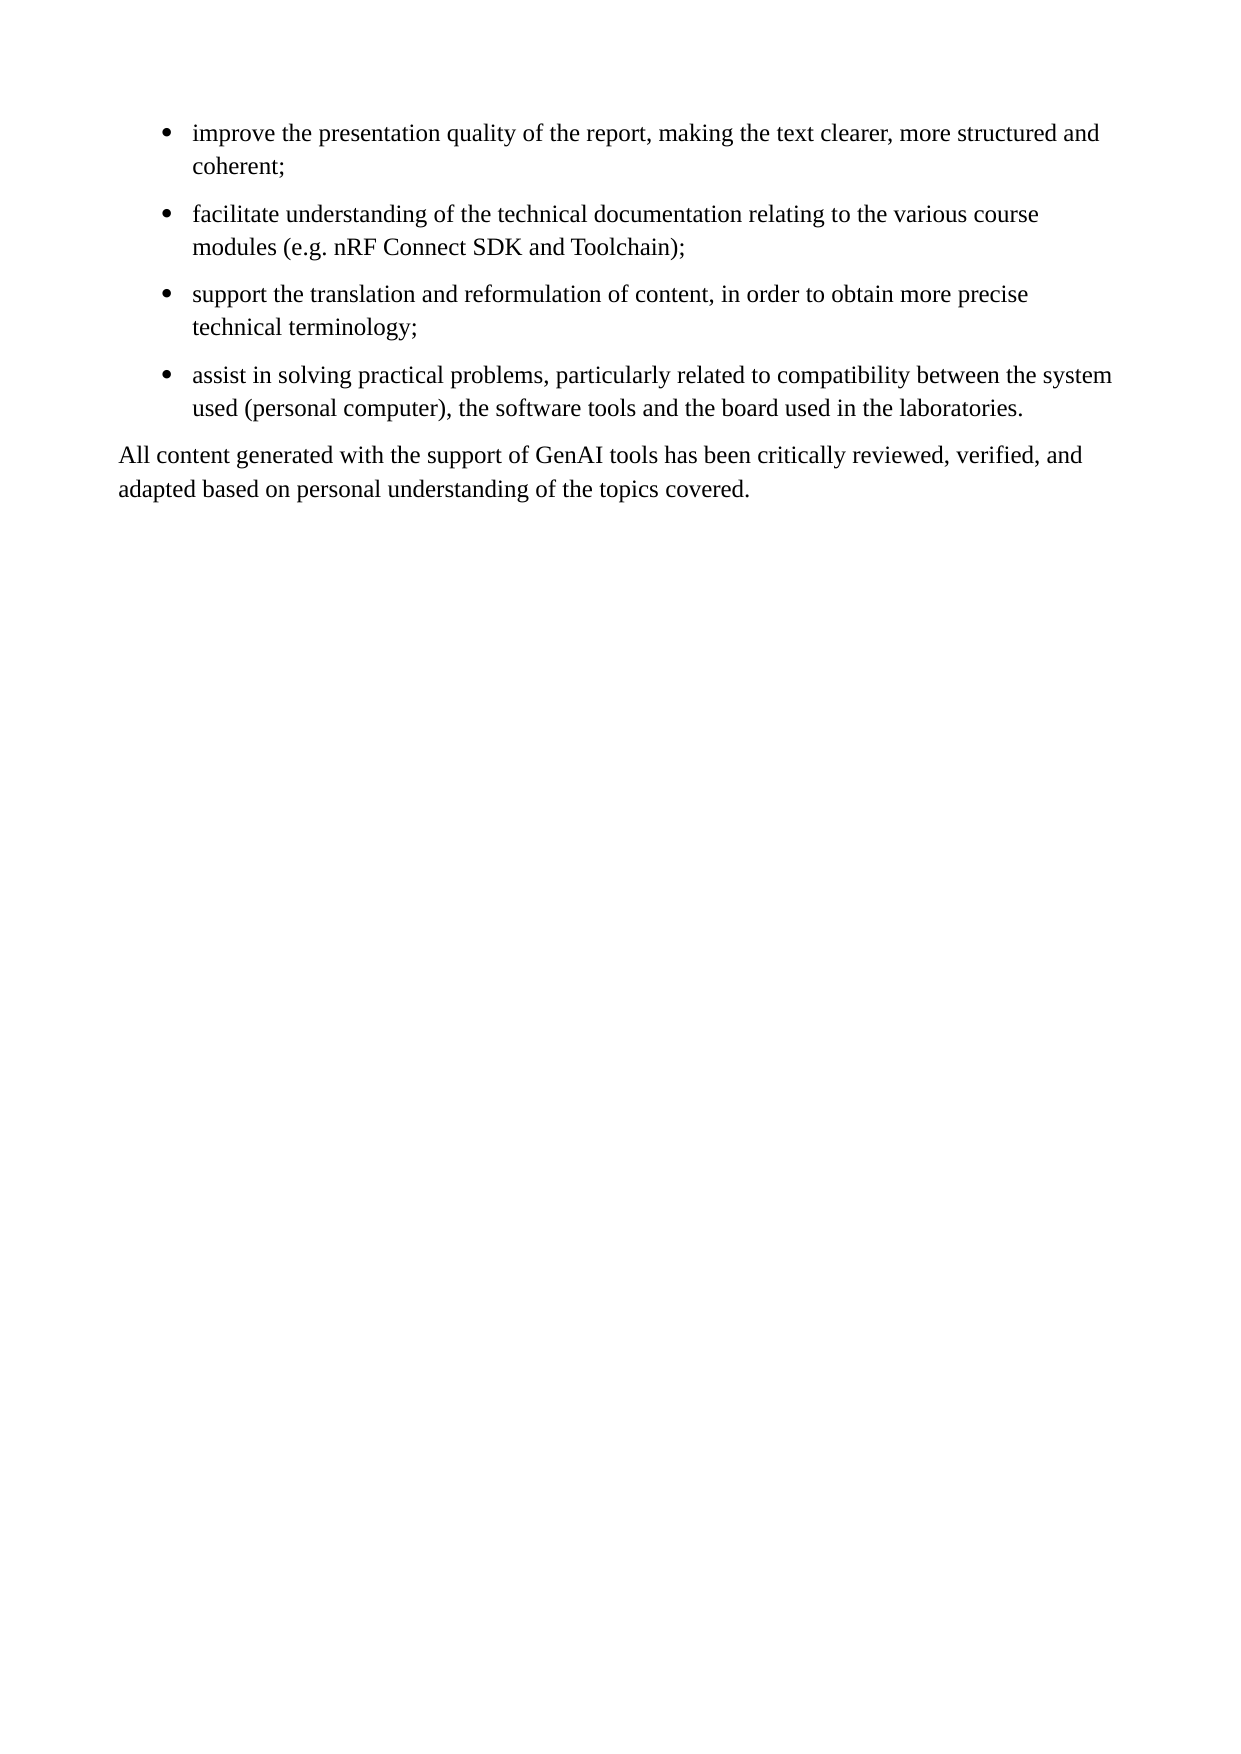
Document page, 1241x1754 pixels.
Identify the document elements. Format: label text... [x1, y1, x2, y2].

list improve the presentation quality of the report, making the text clearer, more structured and coherent; [162, 118, 1122, 180]
list assist in solving practical problems, particularly related to compatibility between the system used (personal computer), the software tools and the board used in the laboratories. [162, 360, 1122, 422]
list facilitate understanding of the technical documentation relating to the various course modules (e.g. nRF Connect SDK and Toolchain); [162, 199, 1122, 261]
text All content generated with the support of GenAI tools has been critically reviewed, verified, and adapted based on personal understanding of the topics covered. [118, 441, 1122, 502]
list support the translation and reformulation of content, in order to obtain more precise technical terminology; [162, 279, 1122, 341]
